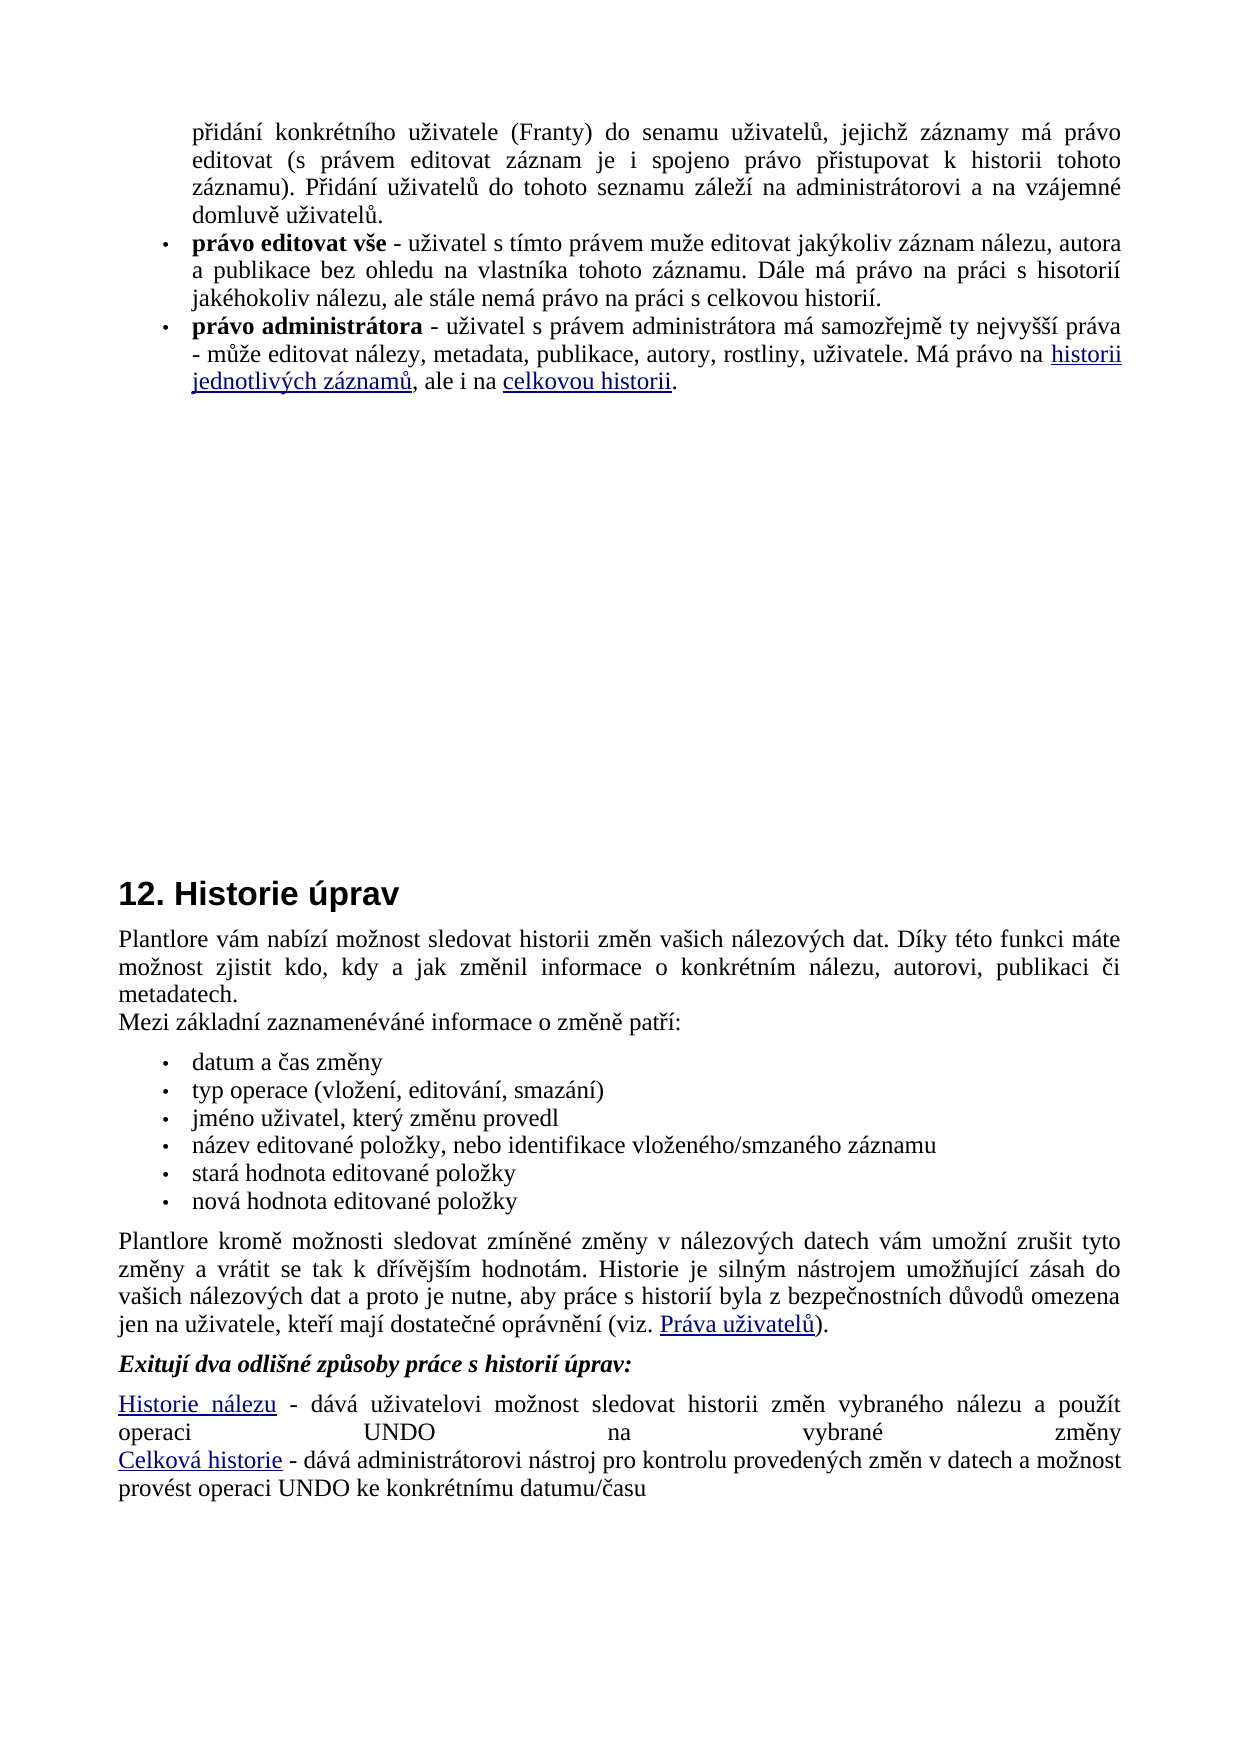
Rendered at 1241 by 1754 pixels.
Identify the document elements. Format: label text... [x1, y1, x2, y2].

text Plantlore kromě možnosti sledovat zmíněné změny v nálezových datech vám umožní zrušit tyto změny a vrátit se tak k dřívějším hodnotám. Historie je silným nástrojem umožňující zásah do vašich nálezových dat a proto je nutne, aby práce s historií byla z bezpečnostních důvodů omezena jen na uživatele, kteří mají dostatečné oprávnění (viz. Práva uživatelů). [118, 1227, 1122, 1338]
text Historie nálezu - dává uživatelovi možnost sledovat historii změn vybraného nálezu a použít operaci UNDO na vybrané změny Celková historie - dává administrátorovi nástroj pro kontrolu provedených změn v datech a možnost provést operaci UNDO ke konkrétnímu datumu/času [118, 1391, 1122, 1501]
list právo administrátora - uživatel s právem administrátora má samozřejmě ty nejvyšší práva - může editovat nálezy, metadata, publikace, autory, rostliny, uživatele. Má právo na historii jednotlivých záznamů, ale i na celkovou historii. [162, 312, 1122, 395]
list typ operace (vložení, editování, smazání) [162, 1076, 1122, 1104]
list přidání konkrétního uživatele (Franty) do senamu uživatelů, jejichž záznamy má právo editovat (s právem editovat záznam je i spojeno právo přistupovat k historii tohoto záznamu). Přidání uživatelů do tohoto seznamu záleží na administrátorovi a na vzájemné domluvě uživatelů. [162, 118, 1122, 229]
list jméno uživatel, který změnu provedl [162, 1104, 1122, 1131]
list datum a čas změny [162, 1048, 1122, 1076]
list název editované položky, nebo identifikace vloženého/smzaného záznamu [162, 1131, 1122, 1159]
list nová hodnota editované položky [162, 1187, 1122, 1214]
subtitle 12. Historie úprav [118, 875, 1122, 912]
text Exitují dva odlišné způsoby práce s historií úprav: [118, 1350, 1122, 1378]
list stará hodnota editované položky [162, 1159, 1122, 1187]
list právo editovat vše - uživatel s tímto právem muže editovat jakýkoliv záznam nálezu, autora a publikace bez ohledu na vlastníka tohoto záznamu. Dále má právo na práci s hisotorií jakéhokoliv nálezu, ale stále nemá právo na práci s celkovou historií. [162, 229, 1122, 312]
text Plantlore vám nabízí možnost sledovat historii změn vašich nálezových dat. Díky této funkci máte možnost zjistit kdo, kdy a jak změnil informace o konkrétním nálezu, autorovi, publikaci či metadatech. Mezi základní zaznamenéváné informace o změně patří: [118, 925, 1122, 1036]
